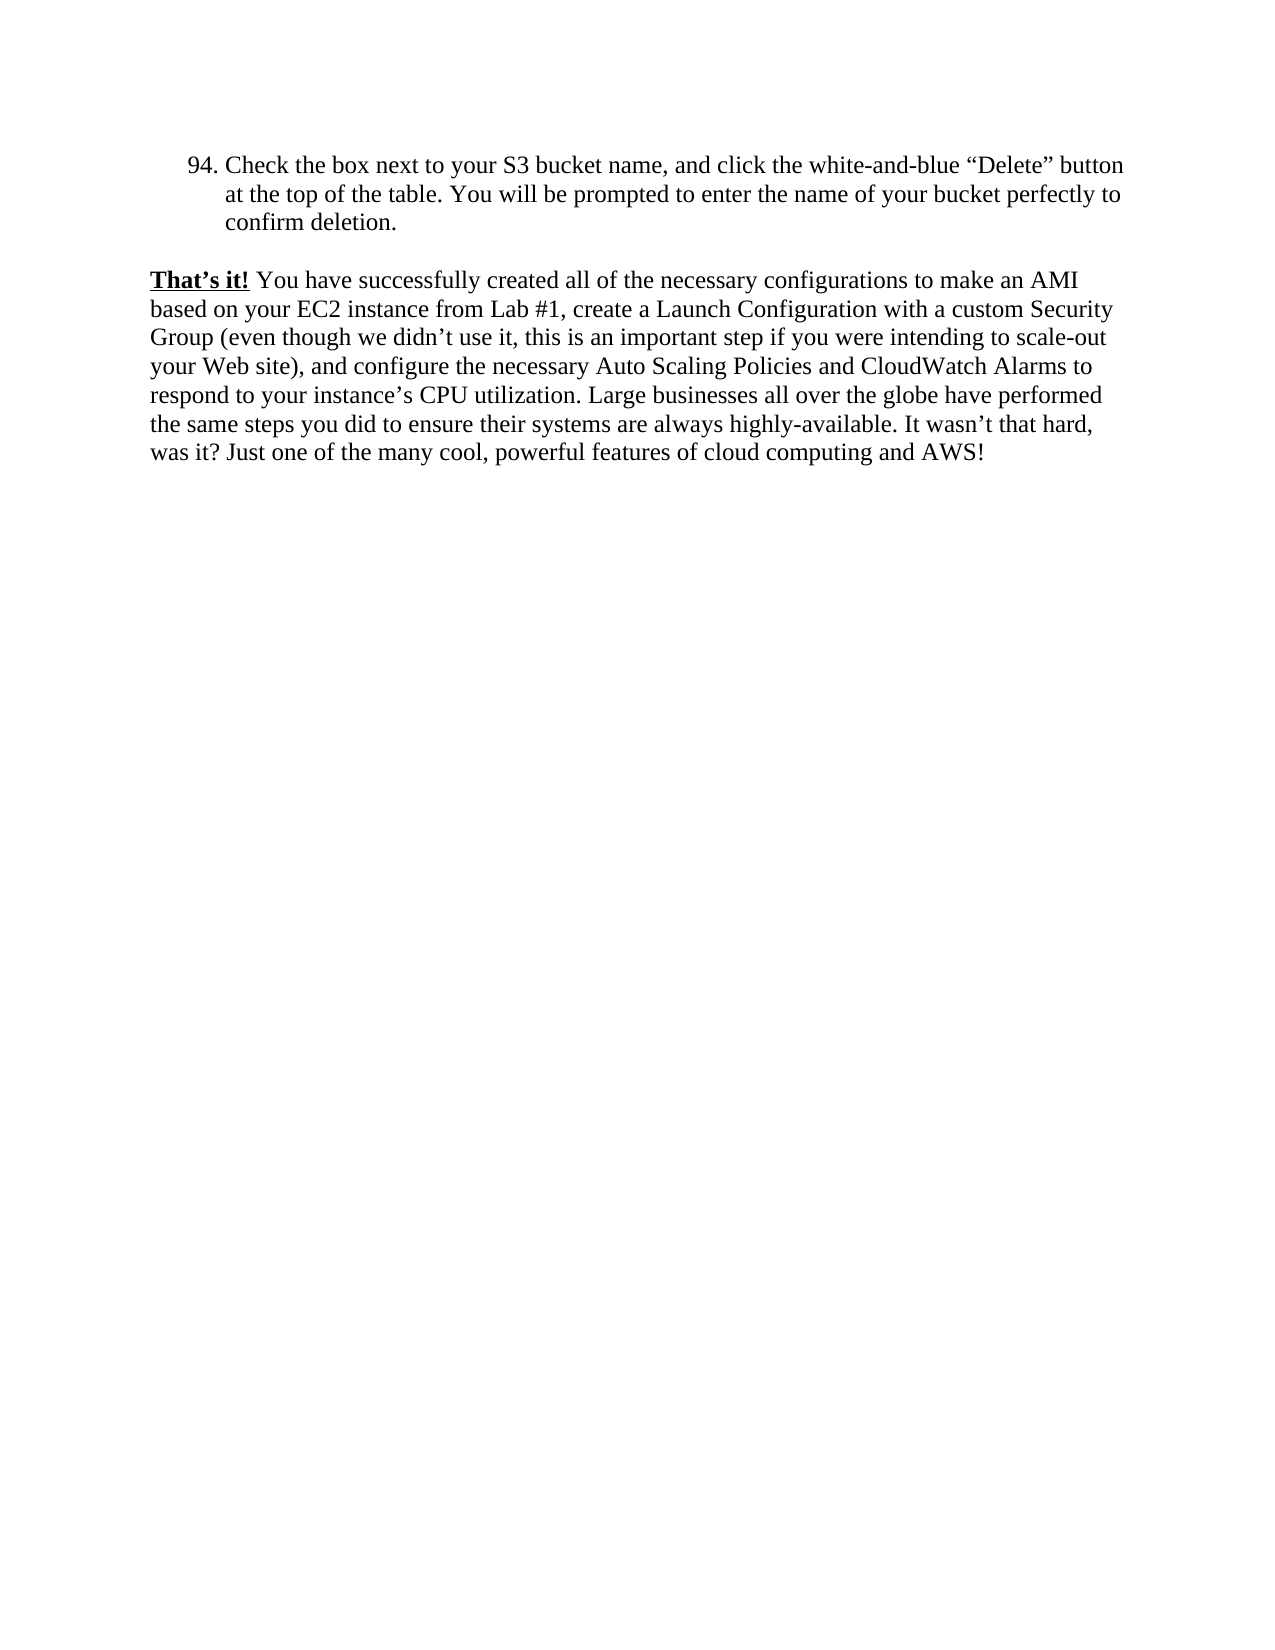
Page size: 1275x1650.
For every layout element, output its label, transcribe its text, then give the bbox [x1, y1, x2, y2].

text That’s it! You have successfully created all of the necessary configurations to make an AMI based on your EC2 instance from Lab #1, create a Launch Configuration with a custom Security Group (even though we didn’t use it, this is an important step if you were intending to scale-out your Web site), and configure the necessary Auto Scaling Policies and CloudWatch Alarms to respond to your instance’s CPU utilization. Large businesses all over the globe have performed the same steps you did to ensure their systems are always highly-available. It wasn’t that hard, was it? Just one of the many cool, powerful features of cloud computing and AWS! [150, 265, 1125, 466]
list Check the box next to your S3 bucket name, and click the white-and-blue “Delete” button at the top of the table. You will be prompted to enter the name of your bucket perfectly to confirm deletion. [187, 150, 1125, 236]
